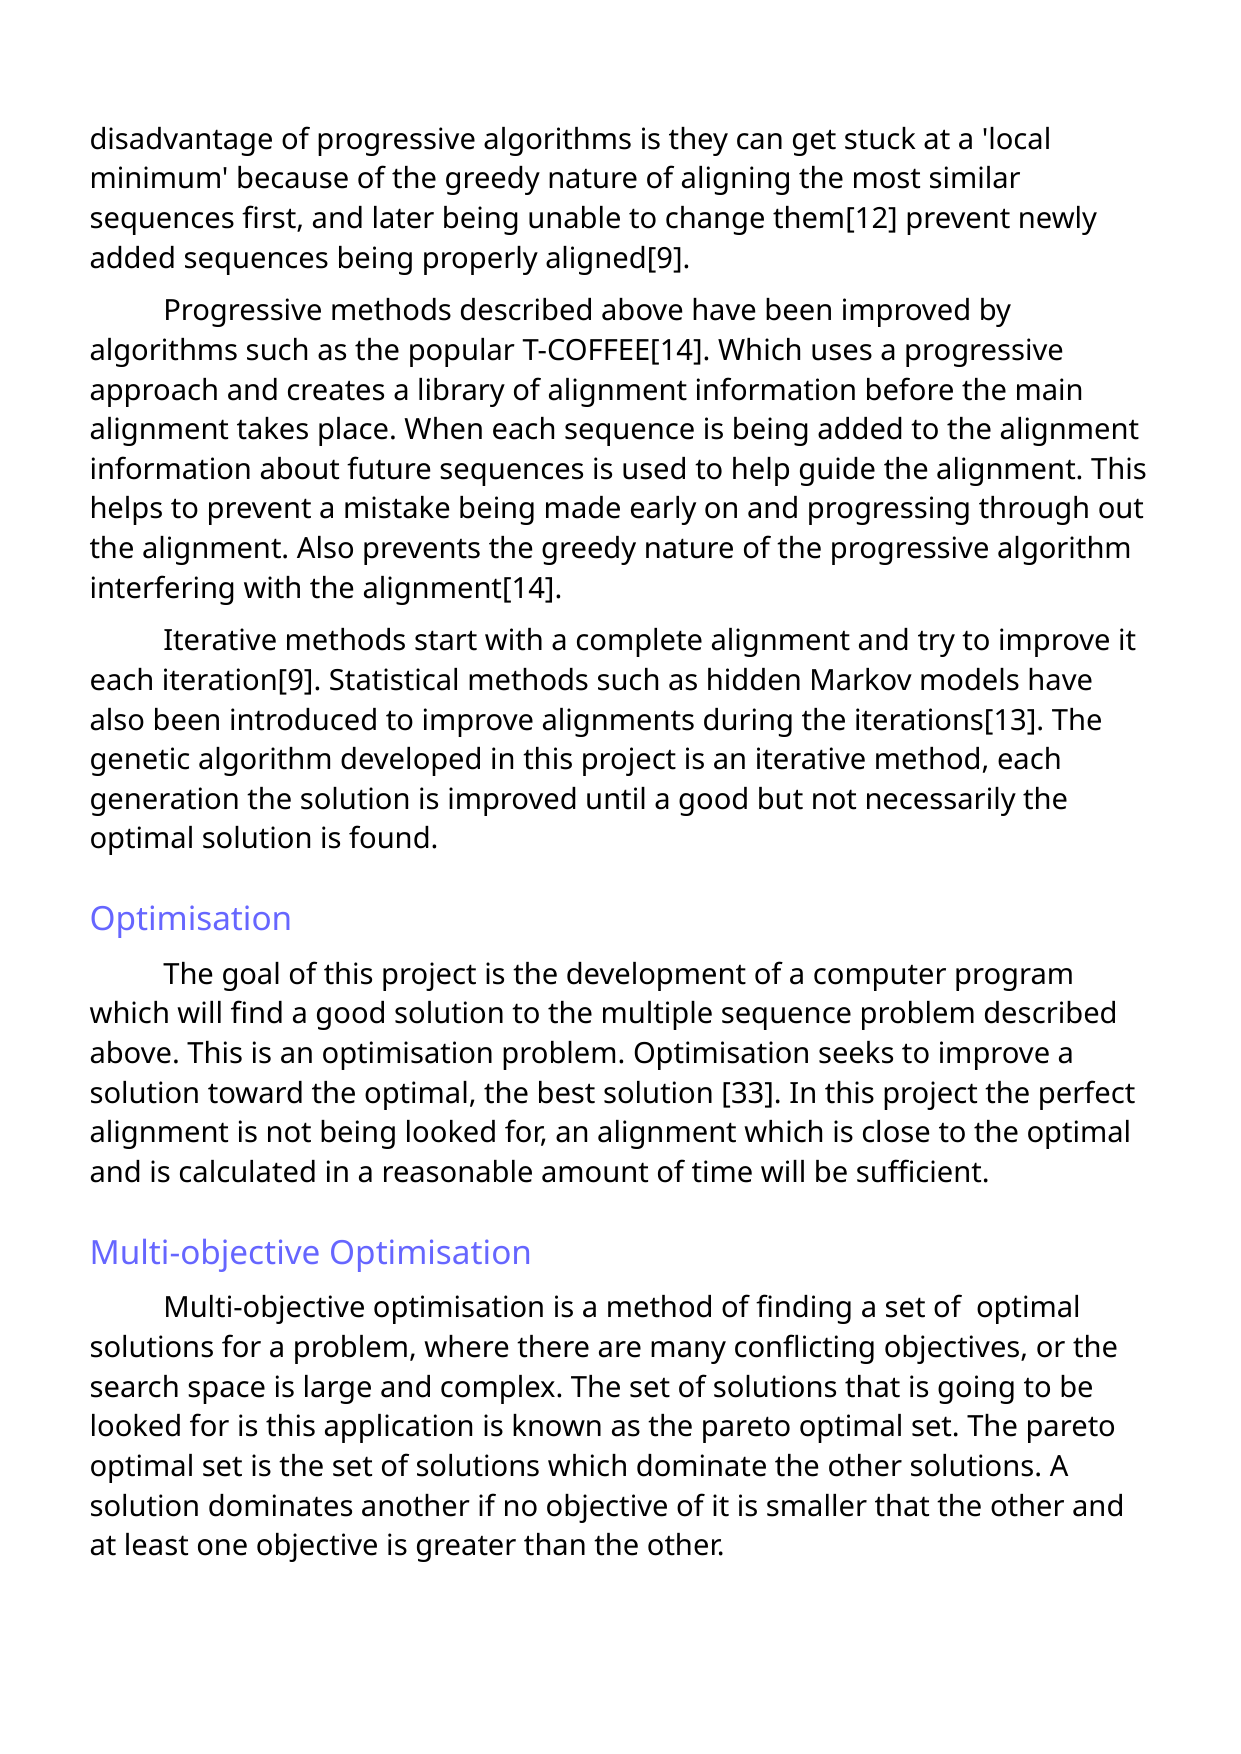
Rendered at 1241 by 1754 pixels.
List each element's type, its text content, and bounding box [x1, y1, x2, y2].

text Iterative methods start with a complete alignment and try to improve it each iteration[9]. Statistical methods such as hidden Markov models have also been introduced to improve alignments during the iterations[13]. The genetic algorithm developed in this project is an iterative method, each generation the solution is improved until a good but not necessarily the optimal solution is found. [89, 619, 1152, 857]
subtitle Optimisation [89, 895, 1152, 940]
text Progressive methods described above have been improved by algorithms such as the popular T-COFFEE[14]. Which uses a progressive approach and creates a library of alignment information before the main alignment takes place. When each sequence is being added to the alignment information about future sequences is used to help guide the alignment. This helps to prevent a mistake being made early on and progressing through out the alignment. Also prevents the greedy nature of the progressive algorithm interfering with the alignment[14]. [89, 289, 1152, 607]
text disadvantage of progressive algorithms is they can get stuck at a 'local minimum' because of the greedy nature of aligning the most similar sequences first, and later being unable to change them[12] prevent newly added sequences being properly aligned[9]. [89, 118, 1152, 277]
subtitle Multi-objective Optimisation [89, 1228, 1152, 1274]
text The goal of this project is the development of a computer program which will find a good solution to the multiple sequence problem described above. This is an optimisation problem. Optimisation seeks to improve a solution toward the optimal, the best solution [33]. In this project the perfect alignment is not being looked for, an alignment which is close to the optimal and is calculated in a reasonable amount of time will be sufficient. [89, 953, 1152, 1191]
text Multi-objective optimisation is a method of finding a set of optimal solutions for a problem, where there are many conflicting objectives, or the search space is large and complex. The set of solutions that is going to be looked for is this application is known as the pareto optimal set. The pareto optimal set is the set of solutions which dominate the other solutions. A solution dominates another if no objective of it is smaller that the other and at least one objective is greater than the other. [89, 1286, 1152, 1564]
